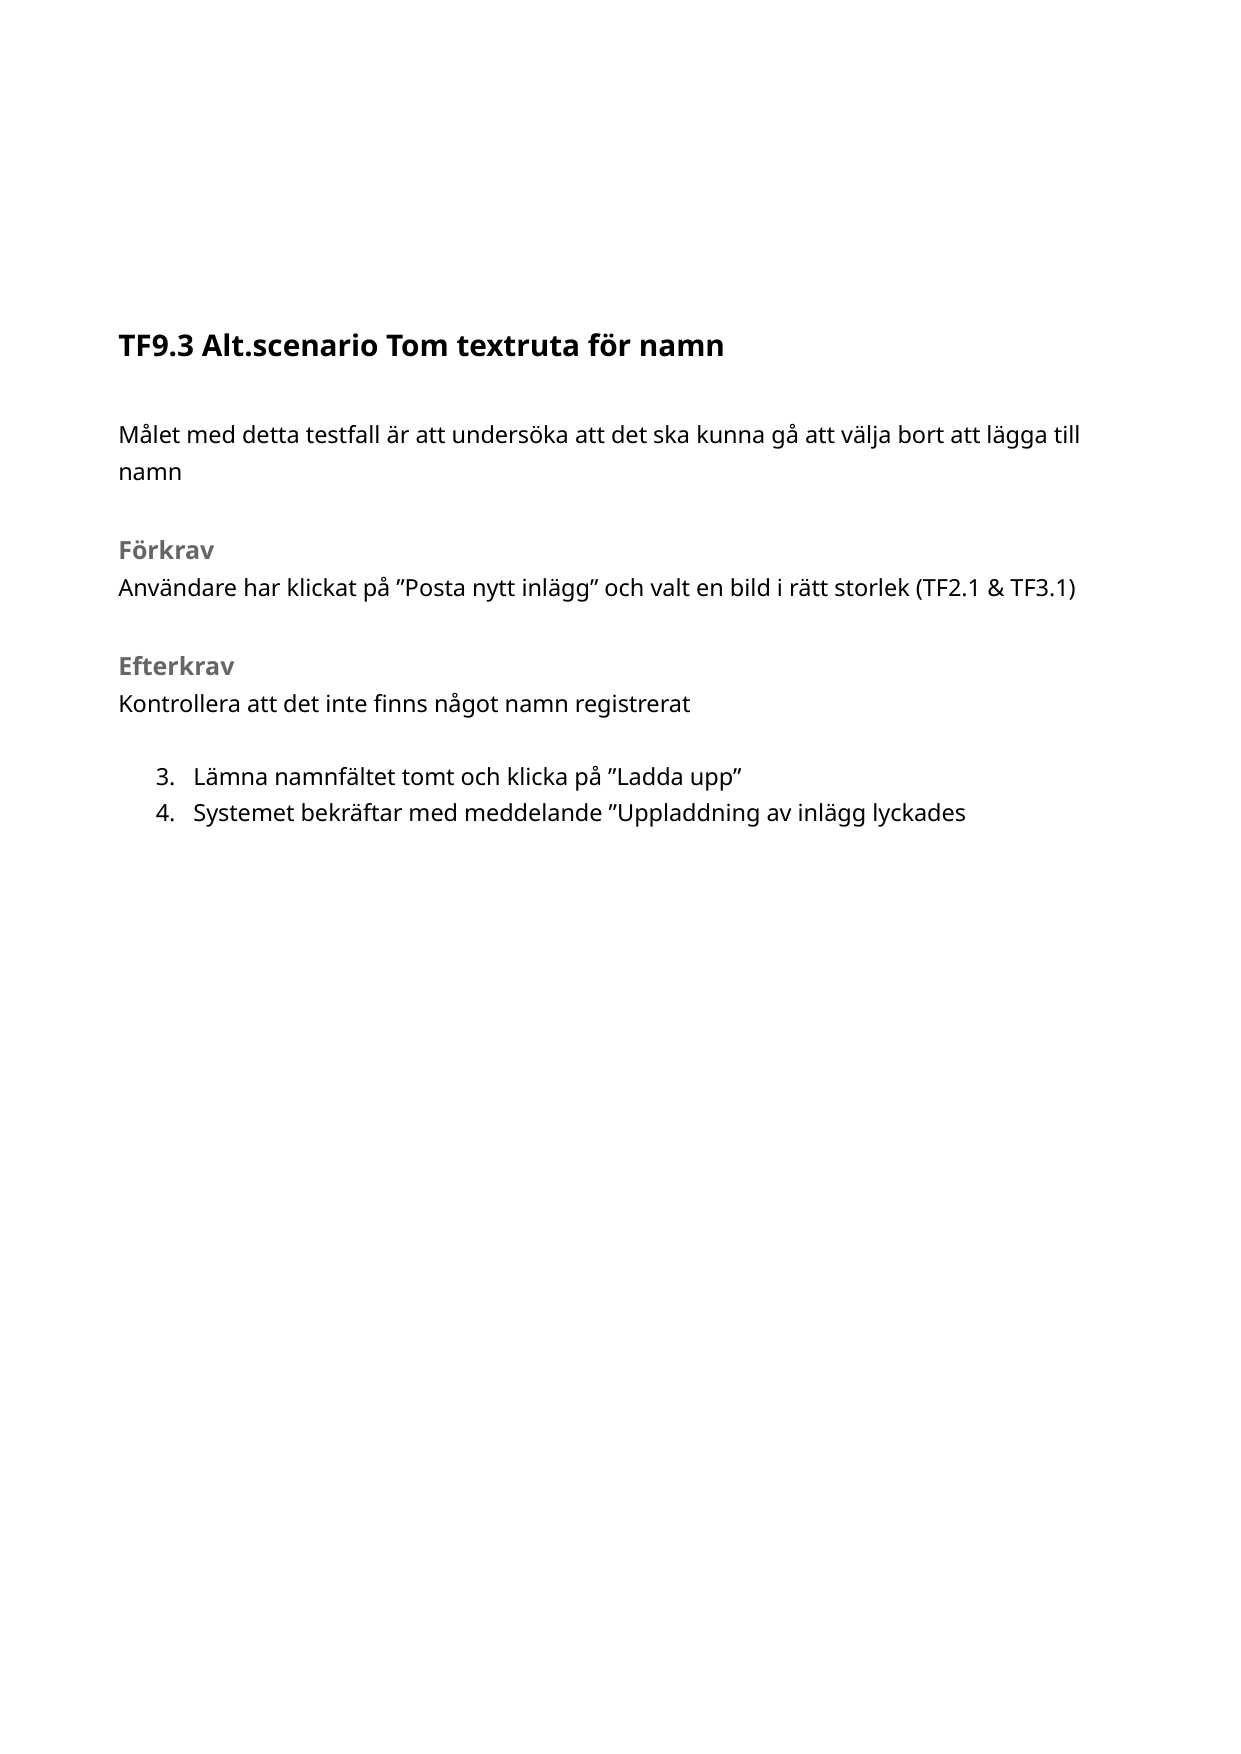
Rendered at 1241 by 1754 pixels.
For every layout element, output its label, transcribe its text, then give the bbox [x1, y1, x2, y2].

list Lämna namnfältet tomt och klicka på ”Ladda upp” [156, 760, 1122, 792]
text Användare har klickat på ”Posta nytt inlägg” och valt en bild i rätt storlek (TF2.1 & TF3.1) [118, 571, 1122, 603]
text Målet med detta testfall är att undersöka att det ska kunna gå att välja bort att lägga till namn [118, 418, 1122, 487]
list Systemet bekräftar med meddelande ”Uppladdning av inlägg lyckades [156, 797, 1122, 829]
text Efterkrav [118, 649, 1122, 683]
text Förkrav [118, 532, 1122, 567]
text TF9.3 Alt.scenario Tom textruta för namn [118, 324, 1122, 365]
text Kontrollera att det inte finns något namn registrerat [118, 688, 1122, 719]
